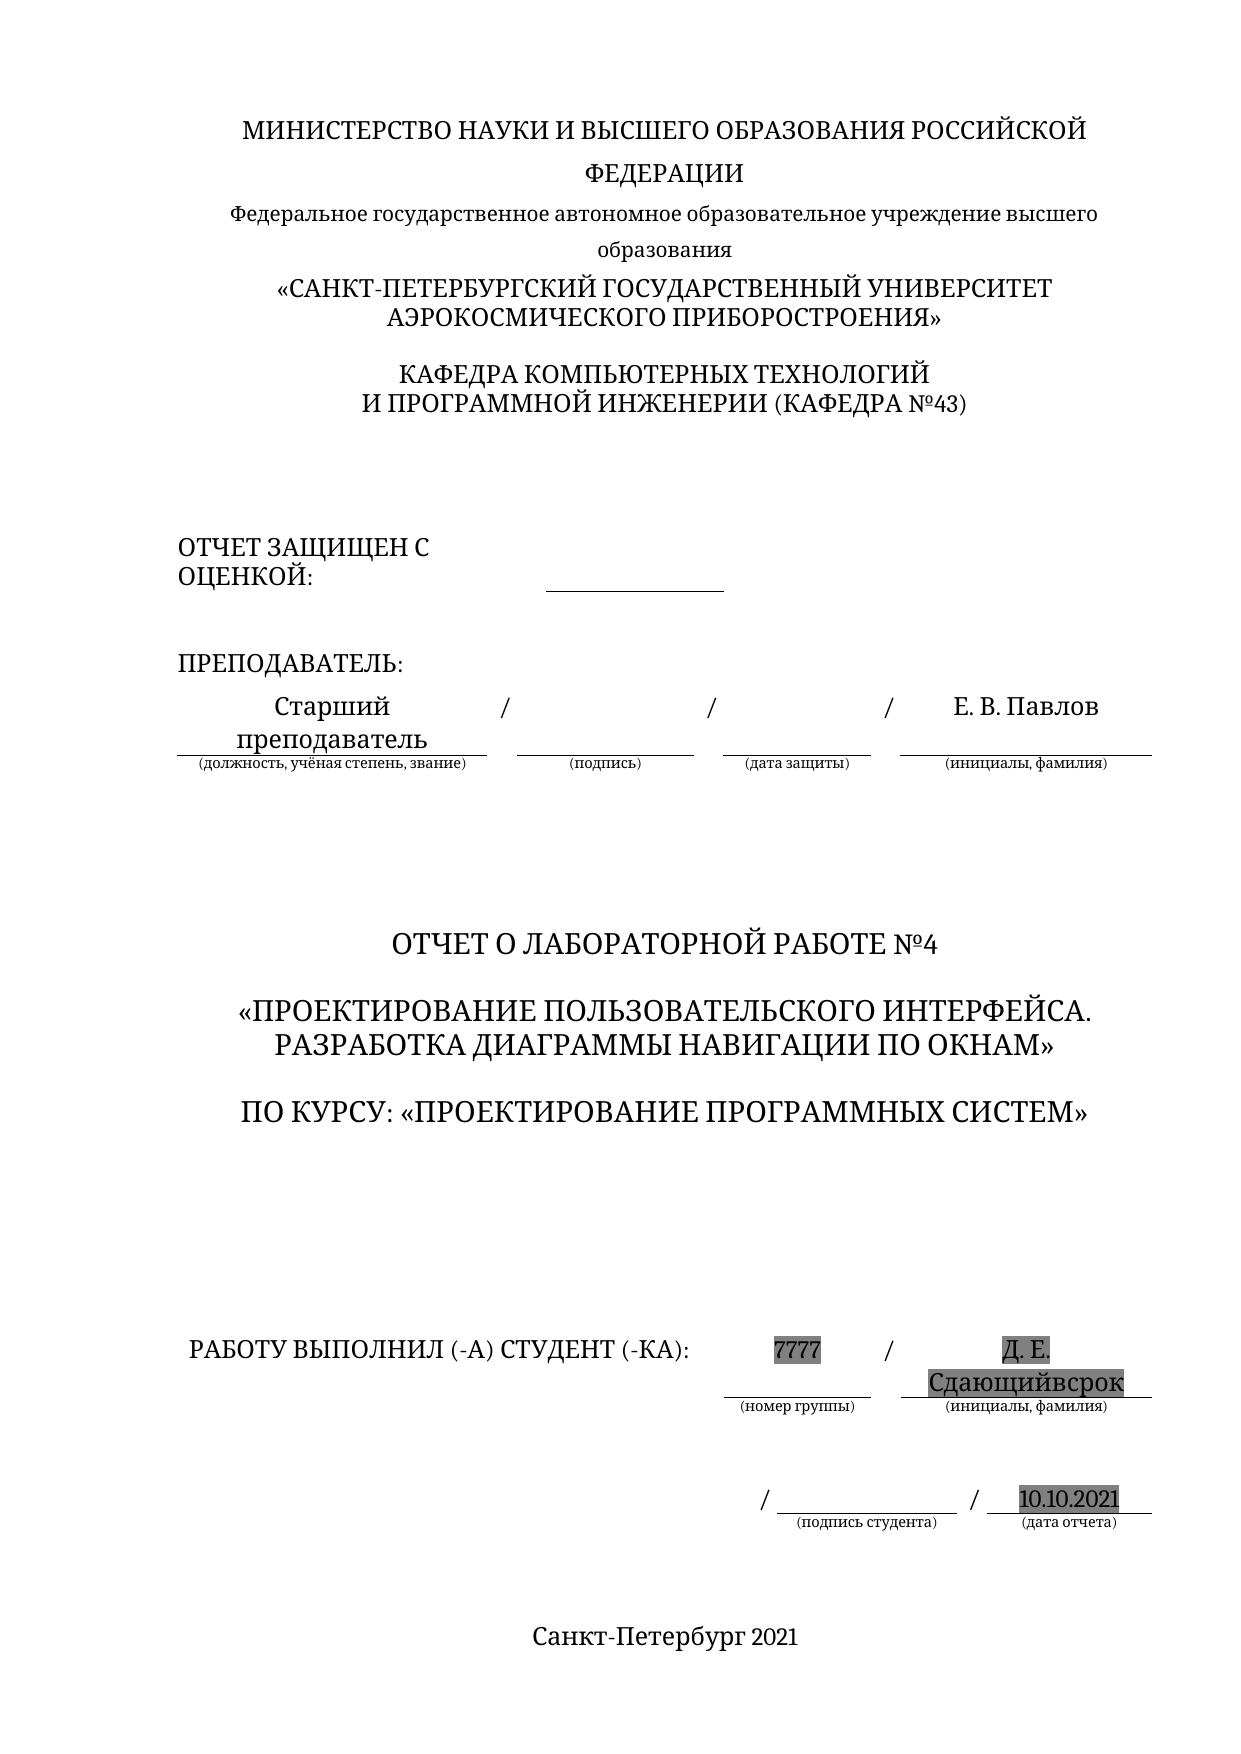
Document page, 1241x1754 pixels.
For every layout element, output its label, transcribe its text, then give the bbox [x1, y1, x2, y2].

table_cell (номер группы) [724, 1398, 871, 1427]
table_cell [871, 755, 900, 784]
table_cell [487, 755, 517, 784]
table_header Е. В. Павлов [900, 693, 1152, 755]
text РАЗРАБОТКА ДИАГРАММЫ НАВИГАЦИИ ПО ОКНАМ» [177, 1029, 1152, 1062]
text ОТЧЕТ О ЛАБОРАТОРНОЙ РАБОТЕ №4 [177, 928, 1152, 962]
table_header [723, 693, 871, 755]
table_header [777, 1485, 957, 1513]
table_cell [694, 755, 723, 784]
table_header [177, 1485, 747, 1513]
table_header / [694, 693, 723, 755]
table_cell (инициалы, фамилия) [900, 756, 1152, 784]
table_header [546, 534, 723, 591]
table_cell [177, 1513, 747, 1543]
table_header Д. Е. Сдающийвсрок [901, 1336, 1152, 1397]
table_cell (дата защиты) [723, 756, 871, 784]
table_header Старший преподаватель [177, 693, 487, 755]
table_cell [871, 1397, 901, 1427]
table_cell [747, 1513, 777, 1543]
table_cell (должность, учёная степень, звание) [177, 756, 487, 784]
table_header [724, 534, 1151, 591]
table_header РАБОТУ ВЫПОЛНИЛ (-А) СТУДЕНТ (-КА): [177, 1336, 723, 1397]
table_header 7777 [724, 1336, 871, 1397]
table_header ОТЧЕТ ЗАЩИЩЕН С ОЦЕНКОЙ: [177, 534, 546, 591]
table_cell [177, 1397, 723, 1427]
table_header / [957, 1485, 987, 1513]
table_cell (подпись) [517, 756, 694, 784]
text ПО КУРСУ: «ПРОЕКТИРОВАНИЕ ПРОГРАММНЫХ СИСТЕМ» [177, 1096, 1152, 1129]
text ПРЕПОДАВАТЕЛЬ: [177, 650, 1152, 678]
table_header / [871, 1336, 901, 1397]
table_header / [871, 693, 900, 755]
table_header / [487, 693, 517, 755]
table_cell (дата отчета) [987, 1514, 1152, 1543]
table_header 10.10.2021 [987, 1485, 1152, 1513]
table_cell (подпись студента) [777, 1514, 957, 1543]
table_cell [957, 1513, 987, 1543]
table_header / [747, 1485, 777, 1513]
table_cell (инициалы, фамилия) [901, 1398, 1152, 1427]
text «ПРОЕКТИРОВАНИЕ ПОЛЬЗОВАТЕЛЬСКОГО ИНТЕРФЕЙСА. [177, 995, 1152, 1029]
table_header [517, 693, 694, 755]
